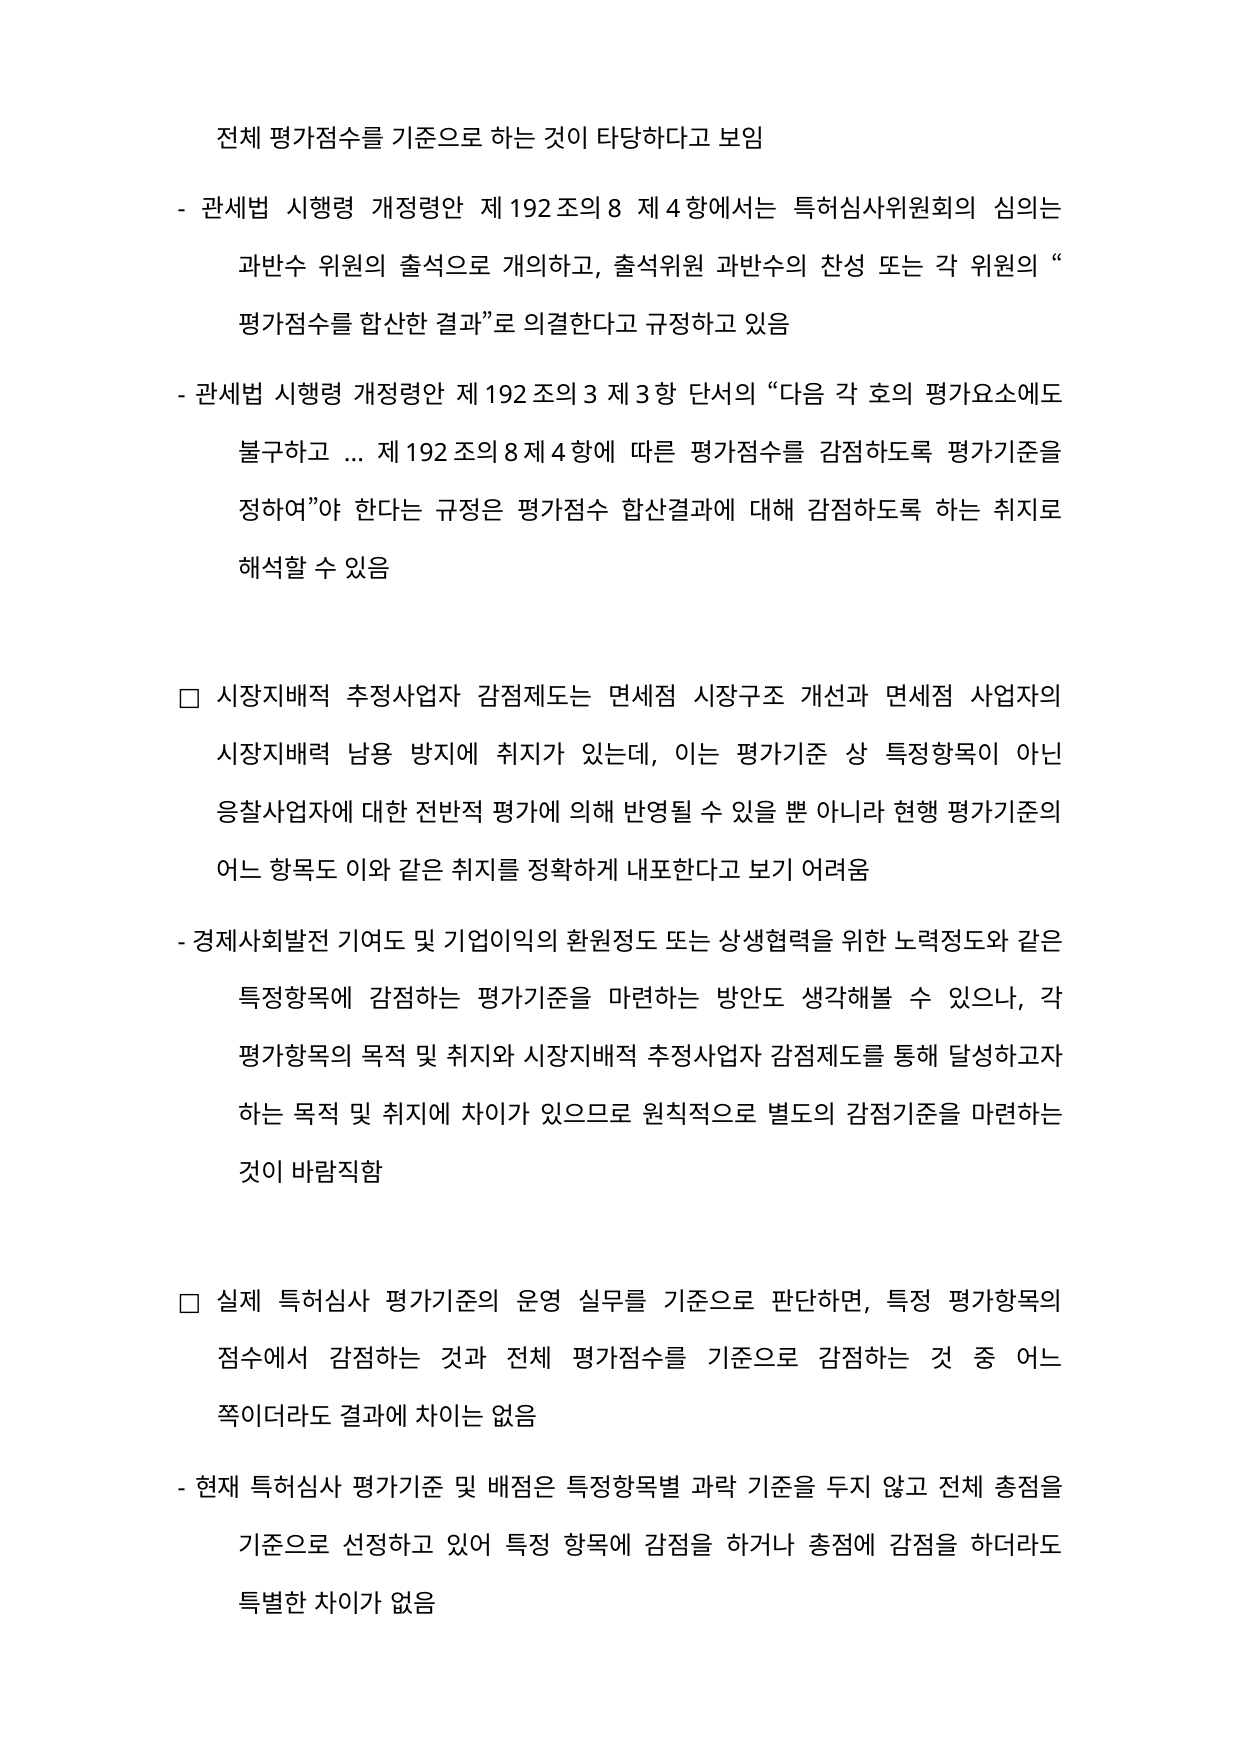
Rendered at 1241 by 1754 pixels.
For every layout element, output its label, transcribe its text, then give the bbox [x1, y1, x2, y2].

text - 경제사회발전 기여도 및 기업이익의 환원정도 또는 상생협력을 위한 노력정도와 같은 특정항목에 감점하는 평가기준을 마련하는 방안도 생각해볼 수 있으나, 각 평가항목의 목적 및 취지와 시장지배적 추정사업자 감점제도를 통해 달성하고자 하는 목적 및 취지에 차이가 있으므로 원칙적으로 별도의 감점기준을 마련하는 것이 바람직함 [177, 921, 1063, 1189]
text 전체 평가점수를 기준으로 하는 것이 타당하다고 보임 [177, 118, 1063, 154]
text - 관세법 시행령 개정령안 제192조의3 제3항 단서의 “다음 각 호의 평가요소에도 불구하고 ... 제192조의8제4항에 따른 평가점수를 감점하도록 평가기준을 정하여”야 한다는 규정은 평가점수 합산결과에 대해 감점하도록 하는 취지로 해석할 수 있음 [177, 375, 1063, 585]
text □ 실제 특허심사 평가기준의 운영 실무를 기준으로 판단하면, 특정 평가항목의 점수에서 감점하는 것과 전체 평가점수를 기준으로 감점하는 것 중 어느 쪽이더라도 결과에 차이는 없음 [177, 1281, 1063, 1433]
text - 현재 특허심사 평가기준 및 배점은 특정항목별 과락 기준을 두지 않고 전체 총점을 기준으로 선정하고 있어 특정 항목에 감점을 하거나 총점에 감점을 하더라도 특별한 차이가 없음 [177, 1467, 1063, 1619]
text - 관세법 시행령 개정령안 제192조의8 제4항에서는 특허심사위원회의 심의는 과반수 위원의 출석으로 개의하고, 출석위원 과반수의 찬성 또는 각 위원의 “평가점수를 합산한 결과”로 의결한다고 규정하고 있음 [177, 188, 1063, 341]
text □ 시장지배적 추정사업자 감점제도는 면세점 시장구조 개선과 면세점 사업자의 시장지배력 남용 방지에 취지가 있는데, 이는 평가기준 상 특정항목이 아닌 응찰사업자에 대한 전반적 평가에 의해 반영될 수 있을 뿐 아니라 현행 평가기준의 어느 항목도 이와 같은 취지를 정확하게 내포한다고 보기 어려움 [177, 677, 1063, 887]
